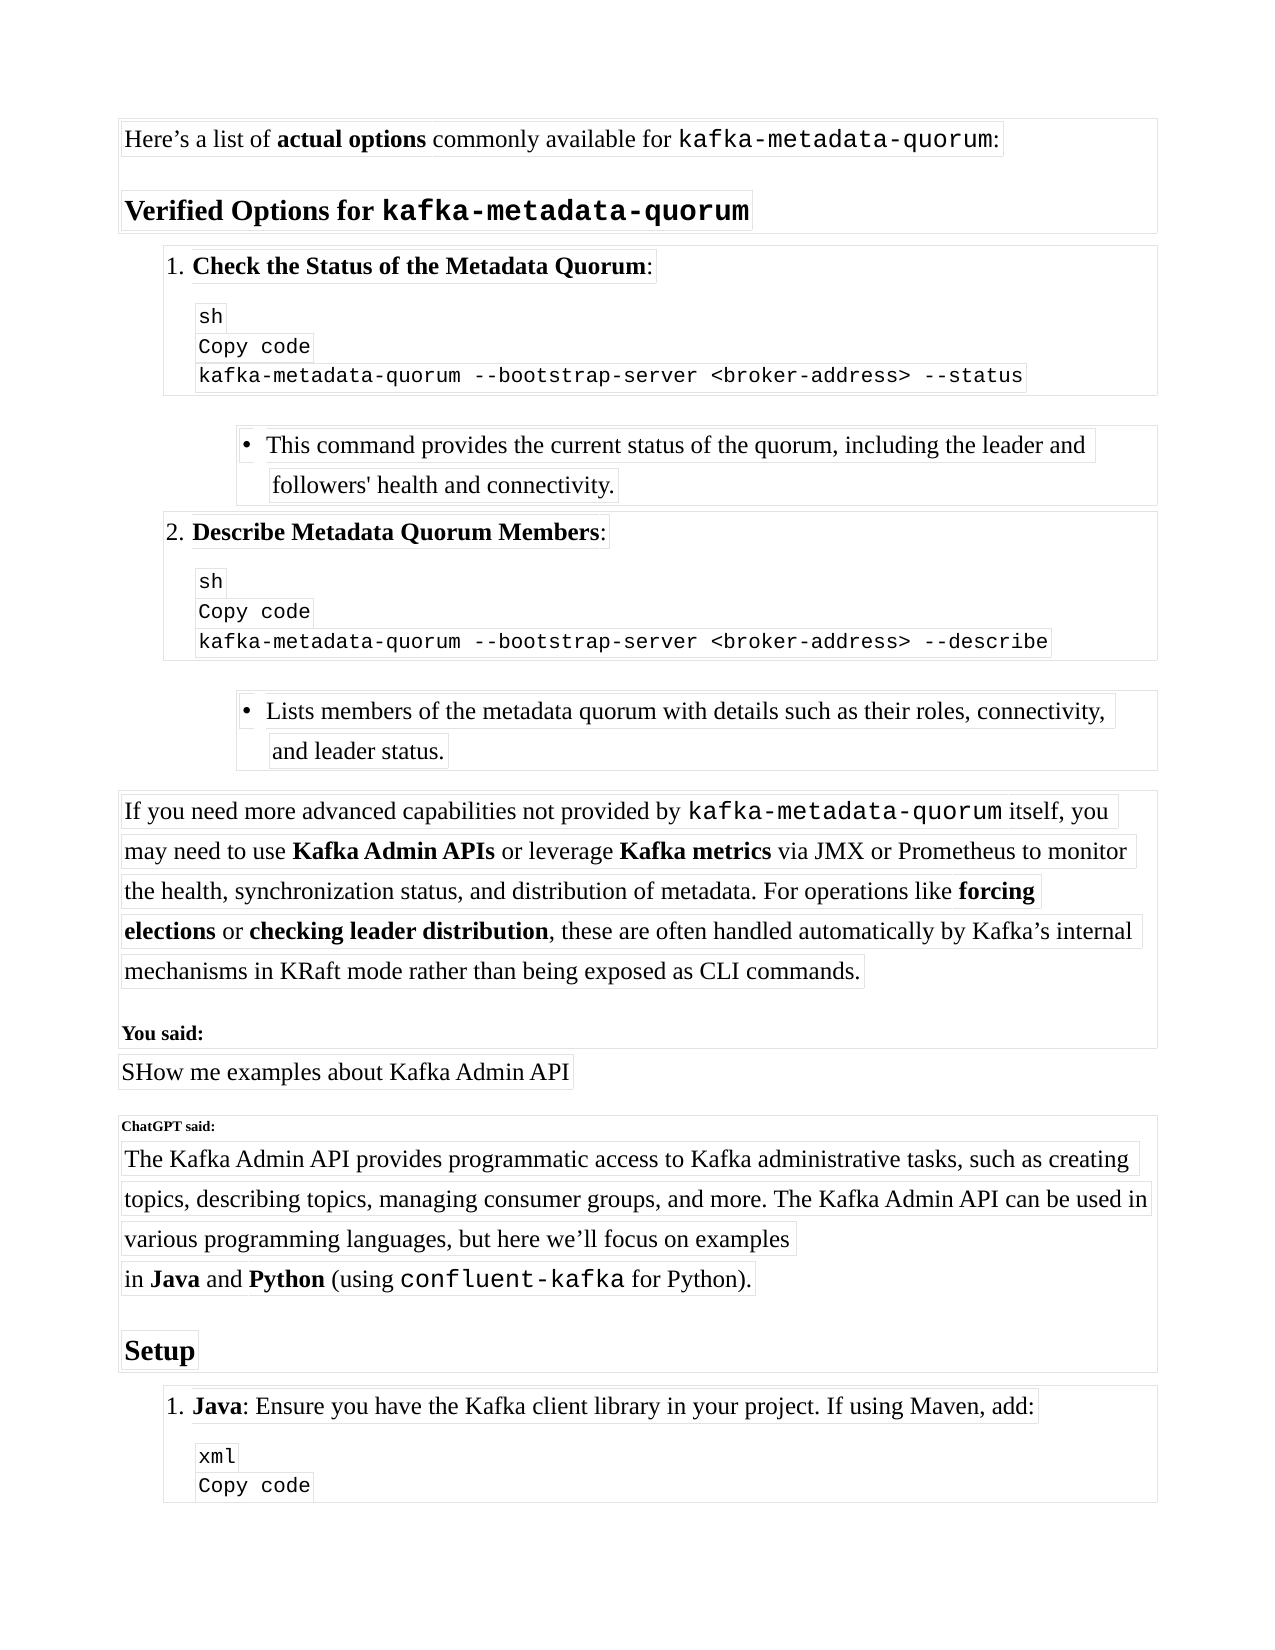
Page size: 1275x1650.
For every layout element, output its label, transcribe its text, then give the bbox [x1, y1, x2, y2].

list This command provides the current status of the quorum, including the leader and followers' health and connectivity. [237, 426, 1157, 505]
list Copy code [196, 1473, 313, 1502]
list Copy code [164, 330, 195, 359]
list xml [164, 1439, 1157, 1469]
subtitle ChatGPT said: [119, 1116, 1157, 1134]
list Copy code [227, 595, 1157, 624]
text SHow me examples about Kafka Admin API [119, 1055, 573, 1089]
list kafka-metadata-quorum --bootstrap-server <broker-address> --describe [164, 624, 1157, 660]
text [574, 1054, 1157, 1089]
list Describe Metadata Quorum Members: [164, 512, 1157, 548]
list Copy code [164, 595, 195, 624]
subtitle Setup [119, 1327, 1157, 1372]
list sh [164, 300, 1157, 330]
list Copy code [227, 330, 1157, 359]
text If you need more advanced capabilities not provided by kafka-metadata-quorum itself, you may need to use Kafka Admin APIs or leverage Kafka metrics via JMX or Prometheus to monitor the health, synchronization status, and distribution of metadata. For operations like forcing elections or checking leader distribution, these are often handled automatically by Kafka’s internal mechanisms in KRaft mode rather than being exposed as CLI commands. [119, 791, 1157, 988]
subtitle You said: [119, 1017, 1157, 1048]
text Here’s a list of actual options commonly available for kafka-metadata-quorum: [119, 119, 1157, 156]
list Copy code [239, 1469, 1157, 1502]
list Lists members of the metadata quorum with details such as their roles, connectivity, and leader status. [237, 691, 1157, 770]
list kafka-metadata-quorum --bootstrap-server <broker-address> --status [164, 359, 1157, 395]
subtitle Verified Options for kafka-metadata-quorum [119, 187, 1157, 233]
text The Kafka Admin API provides programmatic access to Kafka administrative tasks, such as creating topics, describing topics, managing consumer groups, and more. The Kafka Admin API can be used in various programming languages, but here we’ll focus on examples in Java and Python (using confluent-kafka for Python). [119, 1138, 1157, 1296]
list Check the Status of the Metadata Quorum: [164, 246, 1157, 283]
list sh [164, 565, 1157, 595]
list Copy code [196, 334, 313, 359]
list Java: Ensure you have the Kafka client library in your project. If using Maven, add: [164, 1386, 1157, 1423]
list Copy code [196, 599, 313, 624]
list Copy code [164, 1469, 195, 1502]
